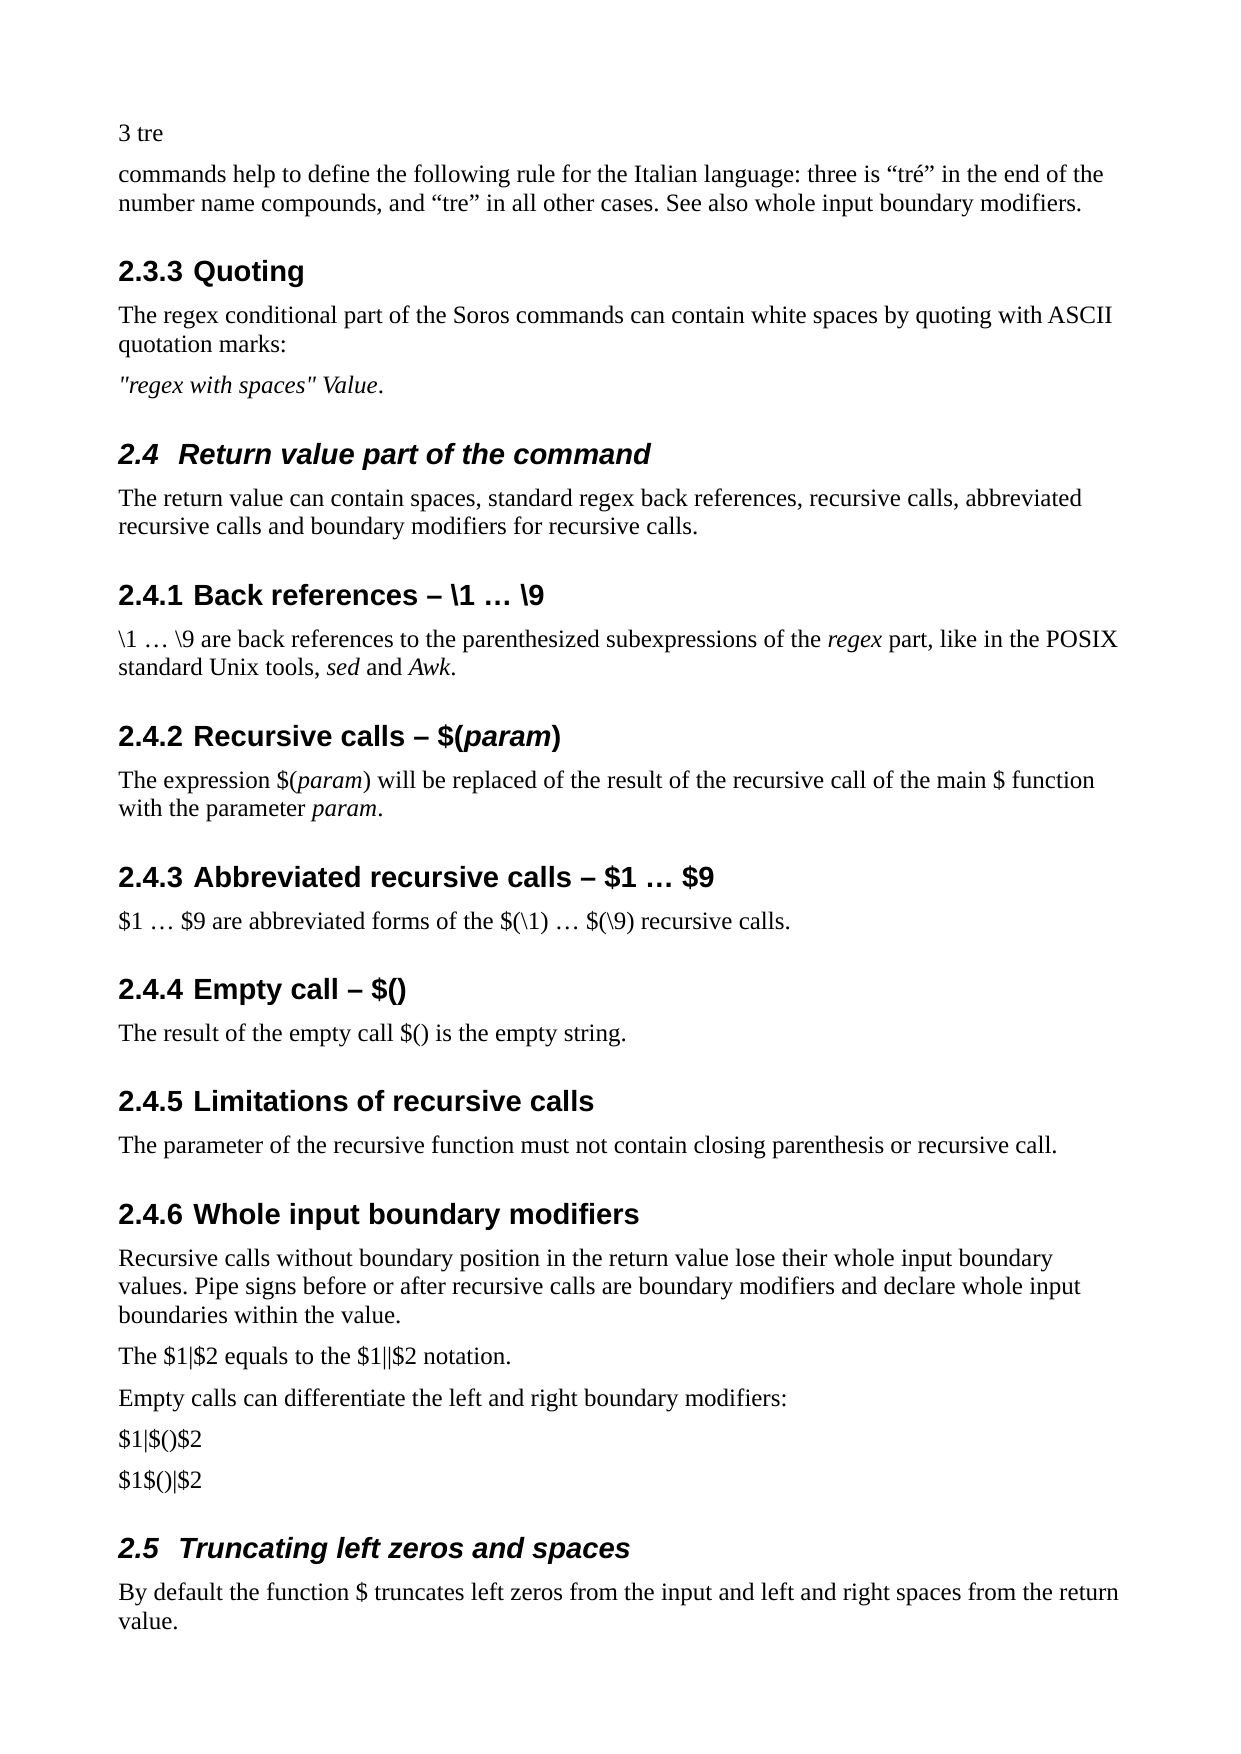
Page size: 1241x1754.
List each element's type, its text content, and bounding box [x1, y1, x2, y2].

text The result of the empty call $() is the empty string. [118, 1018, 1122, 1047]
text 3 tre [118, 118, 1122, 147]
subtitle Quoting [118, 254, 1122, 288]
subtitle Return value part of the command [118, 437, 1122, 470]
text \1 … \9 are back references to the parenthesized subexpressions of the regex part, like in the POSIX standard Unix tools, sed and Awk. [118, 624, 1122, 681]
subtitle Limitations of recursive calls [118, 1084, 1122, 1118]
text Empty calls can differentiate the left and right boundary modifiers: [118, 1383, 1122, 1411]
subtitle Empty call – $() [118, 972, 1122, 1006]
text $1$()|$2 [118, 1465, 1122, 1494]
text The return value can contain spaces, standard regex back references, recursive calls, abbreviated recursive calls and boundary modifiers for recursive calls. [118, 483, 1122, 540]
text commands help to define the following rule for the Italian language: three is “tré” in the end of the number name compounds, and “tre” in all other cases. See also whole input boundary modifiers. [118, 159, 1122, 217]
text "regex with spaces" Value. [118, 370, 1122, 399]
text The regex conditional part of the Soros commands can contain white spaces by quoting with ASCII quotation marks: [118, 300, 1122, 358]
text The $1|$2 equals to the $1||$2 notation. [118, 1341, 1122, 1370]
text The expression $(param) will be replaced of the result of the recursive call of the main $ function with the parameter param. [118, 765, 1122, 822]
subtitle Abbreviated recursive calls – $1 … $9 [118, 860, 1122, 893]
text By default the function $ truncates left zeros from the input and left and right spaces from the return value. [118, 1577, 1122, 1635]
subtitle Whole input boundary modifiers [118, 1197, 1122, 1230]
text $1 … $9 are abbreviated forms of the $(\1) … $(\9) recursive calls. [118, 906, 1122, 934]
subtitle Recursive calls – $(param) [118, 719, 1122, 752]
text Recursive calls without boundary position in the return value lose their whole input boundary values. Pipe signs before or after recursive calls are boundary modifiers and declare whole input boundaries within the value. [118, 1243, 1122, 1329]
subtitle Truncating left zeros and spaces [118, 1531, 1122, 1565]
text $1|$()$2 [118, 1424, 1122, 1453]
text The parameter of the recursive function must not contain closing parenthesis or recursive call. [118, 1130, 1122, 1159]
subtitle Back references – \1 … \9 [118, 578, 1122, 611]
